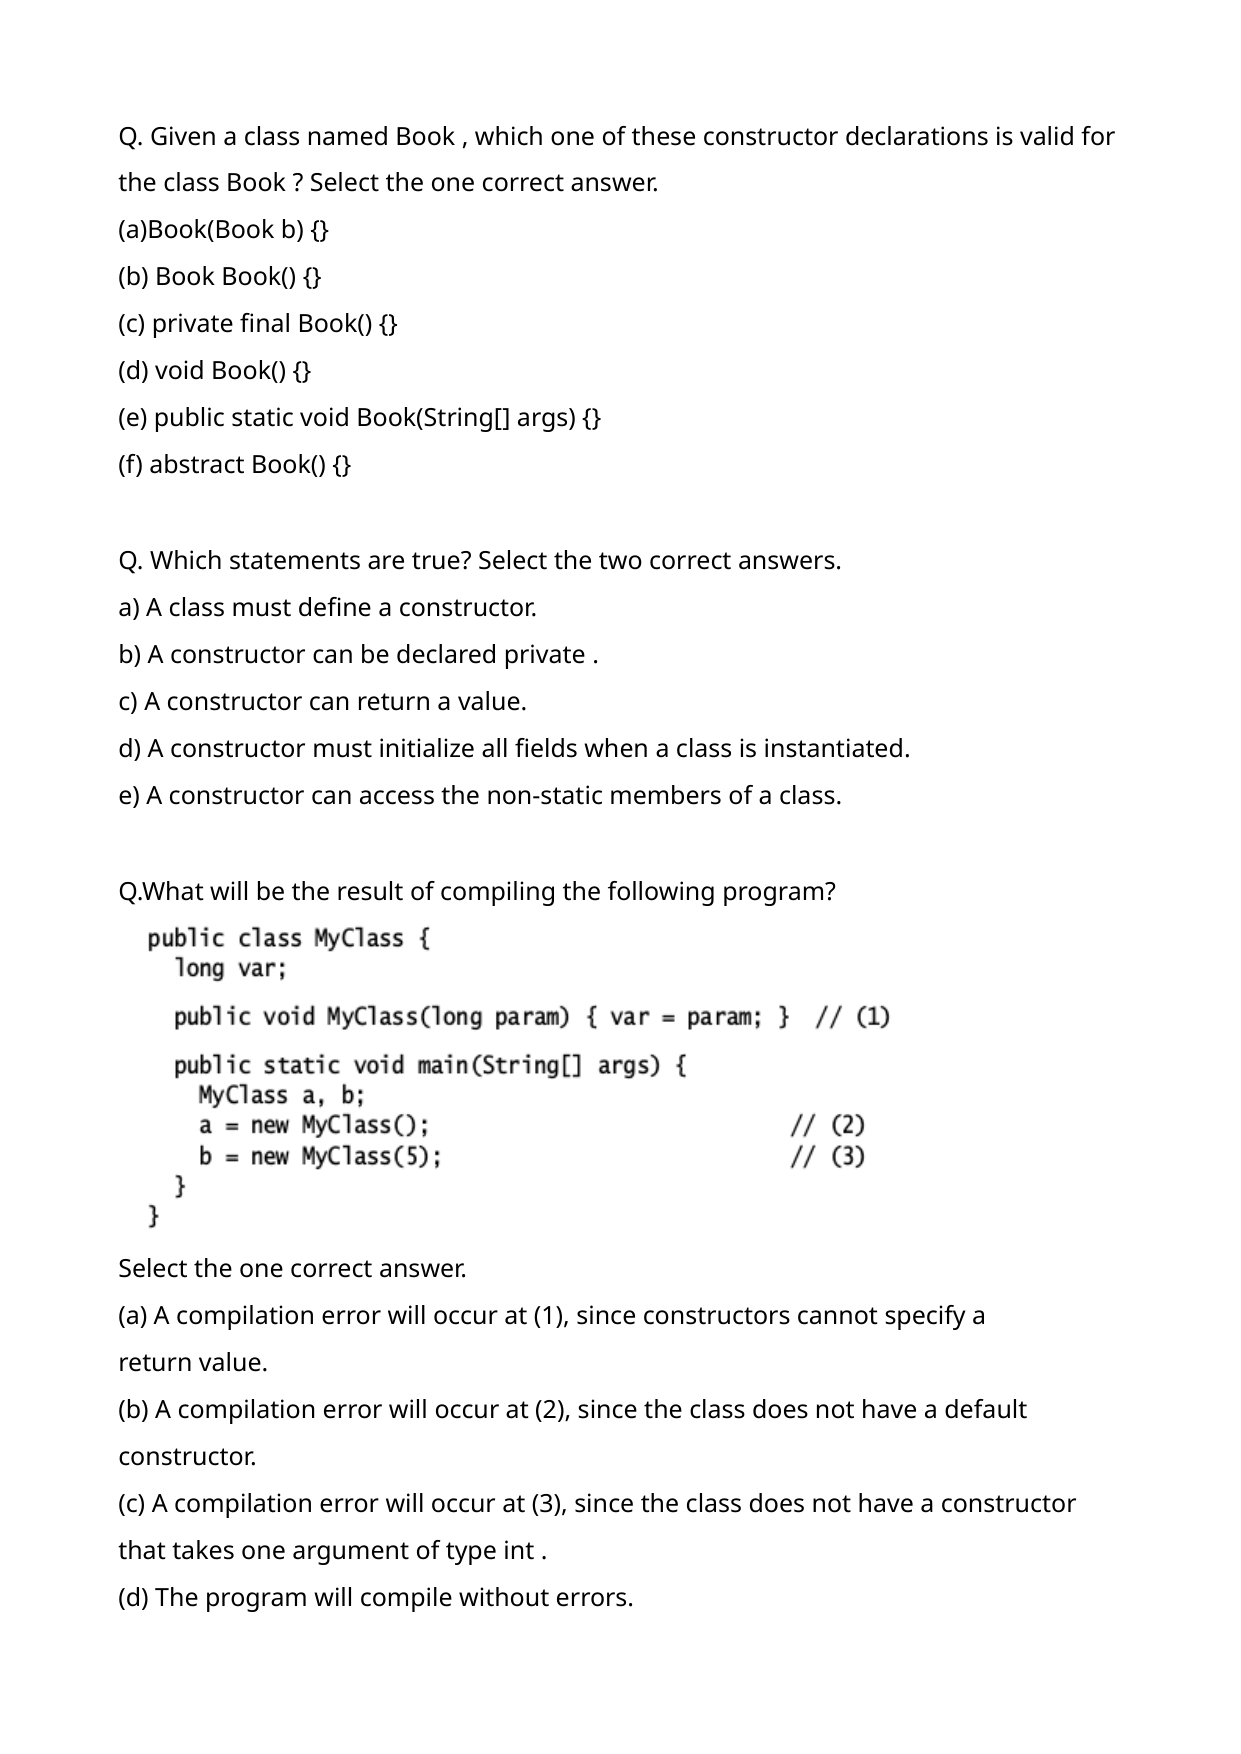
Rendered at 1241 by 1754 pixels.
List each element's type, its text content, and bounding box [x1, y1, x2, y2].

text (b) Book Book() {} [118, 259, 1122, 293]
text (f) abstract Book() {} [118, 447, 1122, 481]
text Q. Given a class named Book , which one of these constructor declarations is valid for [118, 118, 1122, 152]
text (c) private final Book() {} [118, 306, 1122, 340]
text (e) public static void Book(String[] args) {} [118, 400, 1122, 434]
text (d) The program will compile without errors. [118, 1579, 1122, 1613]
text Q. Which statements are true? Select the two correct answers. [118, 543, 1122, 577]
text (a)Book(Book b) {} [118, 212, 1122, 246]
text e) A constructor can access the non-static members of a class. [118, 778, 1122, 812]
text constructor. [118, 1438, 1122, 1472]
text Q.What will be the result of compiling the following program? [118, 874, 1122, 908]
text (a) A compilation error will occur at (1), since constructors cannot specify a [118, 1297, 1122, 1332]
text d) A constructor must initialize all fields when a class is instantiated. [118, 731, 1122, 765]
text Select the one correct answer. [118, 1251, 1122, 1284]
text return value. [118, 1344, 1122, 1378]
text b) A constructor can be declared private . [118, 637, 1122, 671]
text c) A constructor can return a value. [118, 684, 1122, 718]
text (d) void Book() {} [118, 353, 1122, 387]
picture [118, 921, 972, 1240]
text a) A class must define a constructor. [118, 590, 1122, 624]
text (b) A compilation error will occur at (2), since the class does not have a default [118, 1391, 1122, 1426]
text (c) A compilation error will occur at (3), since the class does not have a constructor that takes one argument of type int . [118, 1485, 1122, 1566]
text the class Book ? Select the one correct answer. [118, 165, 1122, 199]
